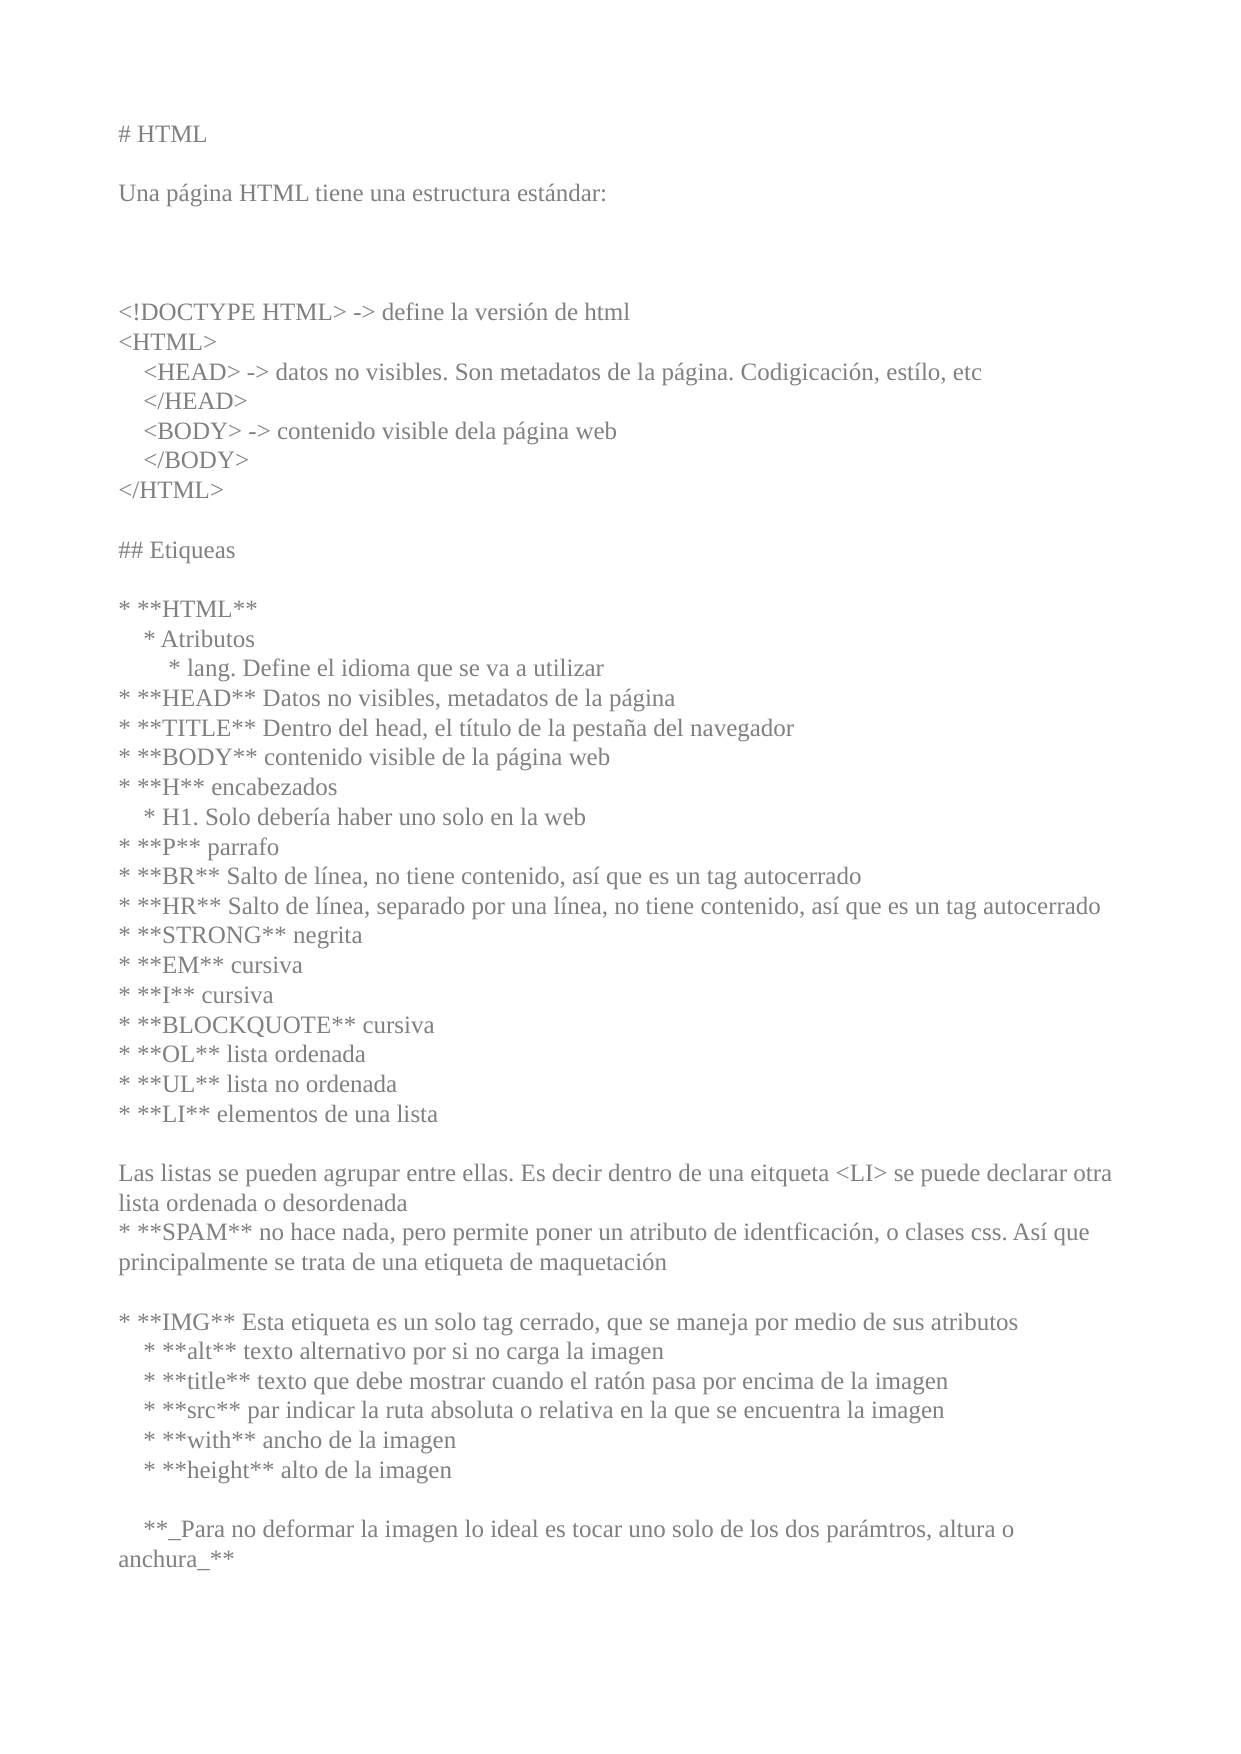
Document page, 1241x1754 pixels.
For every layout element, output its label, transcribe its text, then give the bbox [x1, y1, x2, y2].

text ## Etiqueas [118, 534, 1122, 563]
text * **P** parrafo [118, 831, 1122, 860]
text </BODY> [118, 445, 1122, 474]
text * Atributos [118, 623, 1122, 652]
text * **BLOCKQUOTE** cursiva [118, 1009, 1122, 1038]
text * **HEAD** Datos no visibles, metadatos de la página [118, 682, 1122, 712]
text <BODY> -> contenido visible dela página web [118, 415, 1122, 445]
text * **IMG** Esta etiqueta es un solo tag cerrado, que se maneja por medio de sus atributos [118, 1306, 1122, 1335]
text * **SPAM** no hace nada, pero permite poner un atributo de identficación, o clases css. Así que principalmente se trata de una etiqueta de maquetación [118, 1217, 1122, 1276]
text * **LI** elementos de una lista [118, 1098, 1122, 1127]
text * **TITLE** Dentro del head, el título de la pestaña del navegador [118, 712, 1122, 742]
text * **BR** Salto de línea, no tiene contenido, así que es un tag autocerrado [118, 860, 1122, 890]
text * **EM** cursiva [118, 949, 1122, 979]
text <HTML> [118, 326, 1122, 356]
text * **title** texto que debe mostrar cuando el ratón pasa por encima de la imagen [118, 1365, 1122, 1395]
text **_Para no deformar la imagen lo ideal es tocar uno solo de los dos parámtros, altura o anchura_** [118, 1513, 1122, 1573]
text * **with** ancho de la imagen [118, 1424, 1122, 1454]
text * **OL** lista ordenada [118, 1038, 1122, 1068]
text * **src** par indicar la ruta absoluta o relativa en la que se encuentra la imagen [118, 1395, 1122, 1424]
text * **H** encabezados [118, 771, 1122, 801]
text * **STRONG** negrita [118, 920, 1122, 949]
text * **I** cursiva [118, 979, 1122, 1009]
text # HTML [118, 118, 1122, 148]
text * lang. Define el idioma que se va a utilizar [118, 652, 1122, 682]
text * **BODY** contenido visible de la página web [118, 742, 1122, 771]
text * **HTML** [118, 593, 1122, 623]
text Las listas se pueden agrupar entre ellas. Es decir dentro de una eitqueta <LI> se puede declarar otra lista ordenada o desordenada [118, 1157, 1122, 1217]
text <!DOCTYPE HTML> -> define la versión de html [118, 296, 1122, 326]
text * **HR** Salto de línea, separado por una línea, no tiene contenido, así que es un tag autocerrado [118, 890, 1122, 920]
text Una página HTML tiene una estructura estándar: [118, 177, 1122, 207]
text <HEAD> -> datos no visibles. Son metadatos de la página. Codigicación, estílo, etc [118, 356, 1122, 385]
text </HEAD> [118, 385, 1122, 415]
text * **height** alto de la imagen [118, 1454, 1122, 1484]
text * **alt** texto alternativo por si no carga la imagen [118, 1335, 1122, 1365]
text * H1. Solo debería haber uno solo en la web [118, 801, 1122, 831]
text </HTML> [118, 474, 1122, 504]
text * **UL** lista no ordenada [118, 1068, 1122, 1098]
